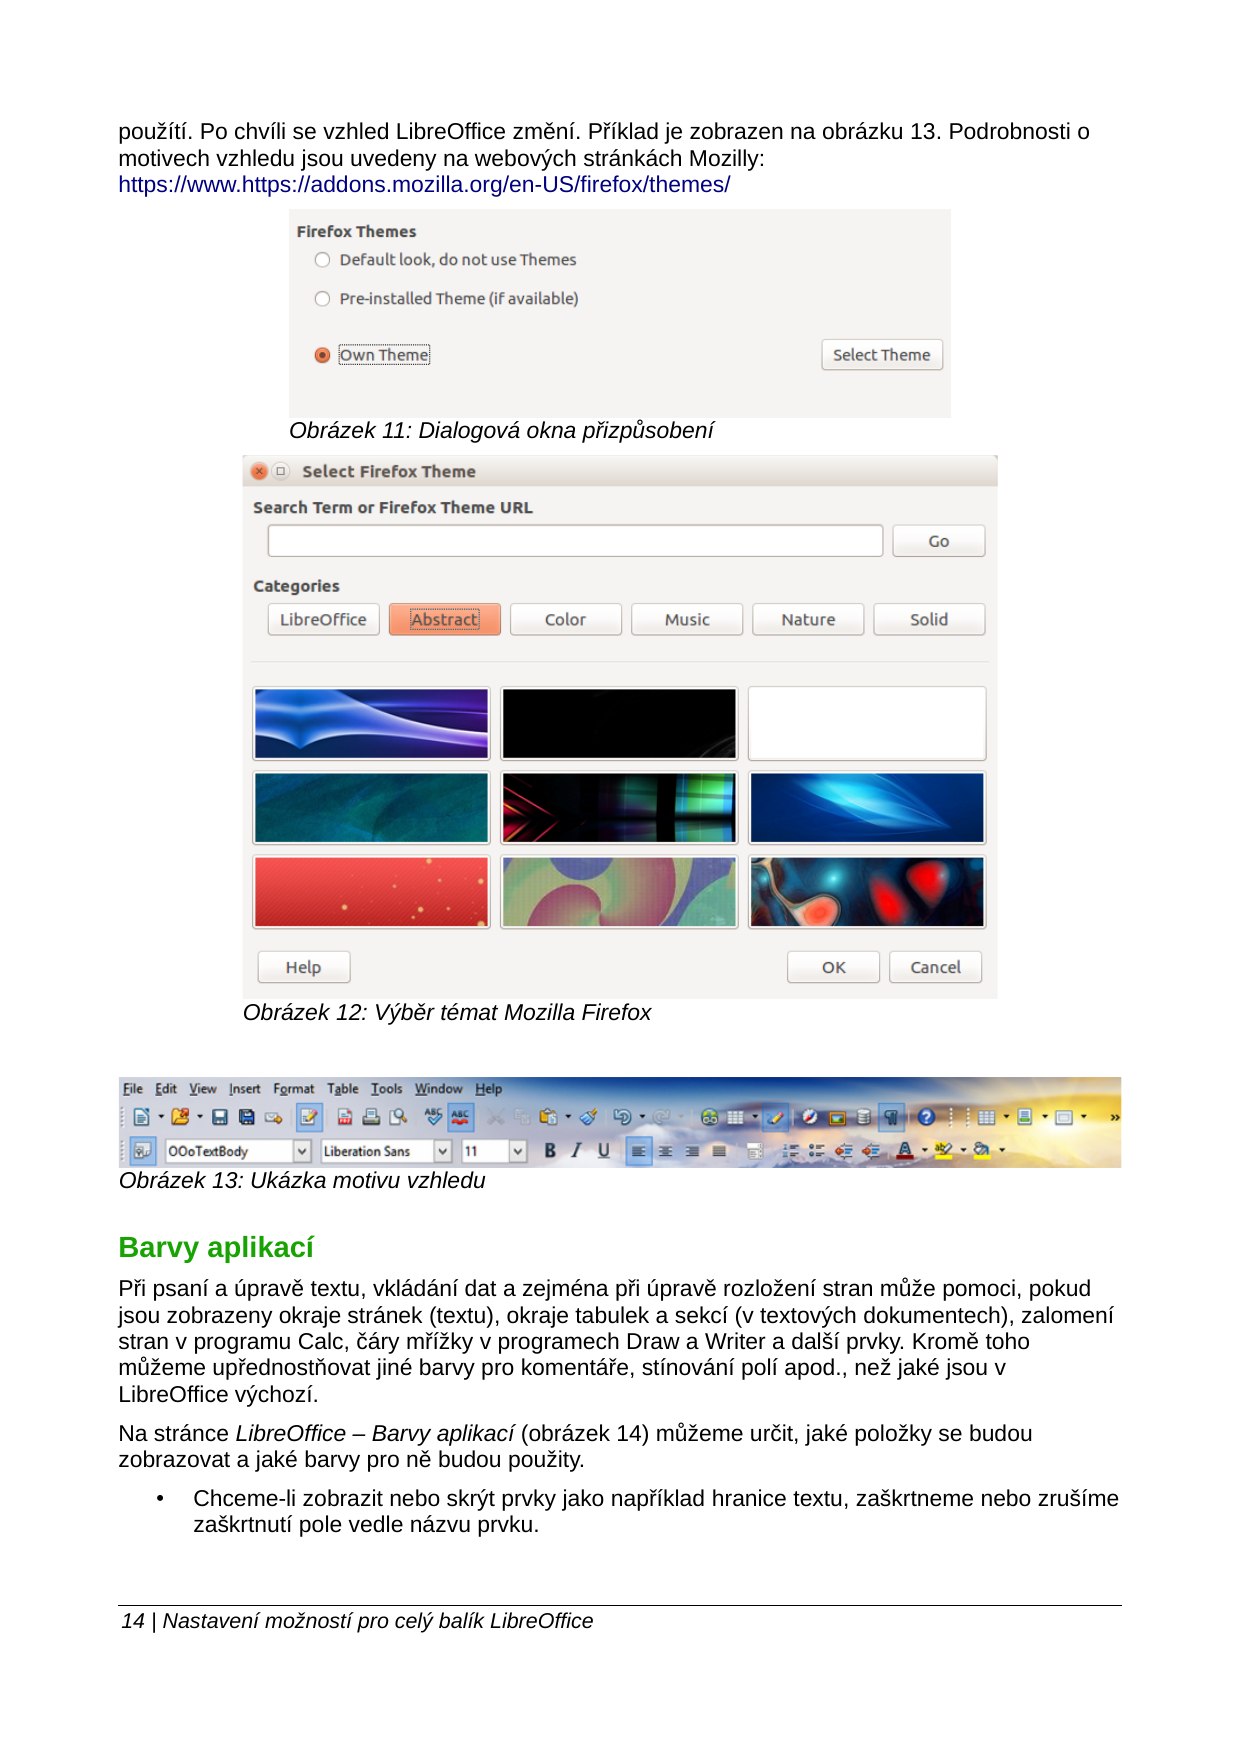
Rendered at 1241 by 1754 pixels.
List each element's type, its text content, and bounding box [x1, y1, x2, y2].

list Chceme-li zobrazit nebo skrýt prvky jako například hranice textu, zaškrtneme nebo zrušíme zaškrtnutí pole vedle názvu prvku. [156, 1485, 1122, 1537]
text Při psaní a úpravě textu, vkládání dat a zejména při úpravě rozložení stran může pomoci, pokud jsou zobrazeny okraje stránek (textu), okraje tabulek a sekcí (v textových dokumentech), zalomení stran v programu Calc, čáry mřížky v programech Draw a Writer a další prvky. Kromě toho můžeme upřednostňovat jiné barvy pro komentáře, stínování polí apod., než jaké jsou v LibreOffice výchozí. [118, 1275, 1122, 1407]
text Obrázek 13: Ukázka motivu vzhledu [119, 1168, 1121, 1193]
subtitle Barvy aplikací [118, 1230, 1122, 1263]
picture [288, 209, 952, 418]
text Obrázek 12: Výběr témat Mozilla Firefox [243, 999, 997, 1025]
text Na stránce LibreOffice – Barvy aplikací (obrázek 14) můžeme určit, jaké položky se budou zobrazovat a jaké barvy pro ně budou použity. [118, 1419, 1122, 1472]
picture [118, 1077, 1122, 1168]
text použítí. Po chvíli se vzhled LibreOffice změní. Příklad je zobrazen na obrázku 13. Podrobnosti o motivech vzhledu jsou uvedeny na webových stránkách Mozilly: https://www.https://addons.mozilla.org/en-US/firefox/themes/ [118, 118, 1122, 197]
picture [242, 455, 998, 999]
text Obrázek 11: Dialogová okna přizpůsobení [289, 418, 951, 444]
